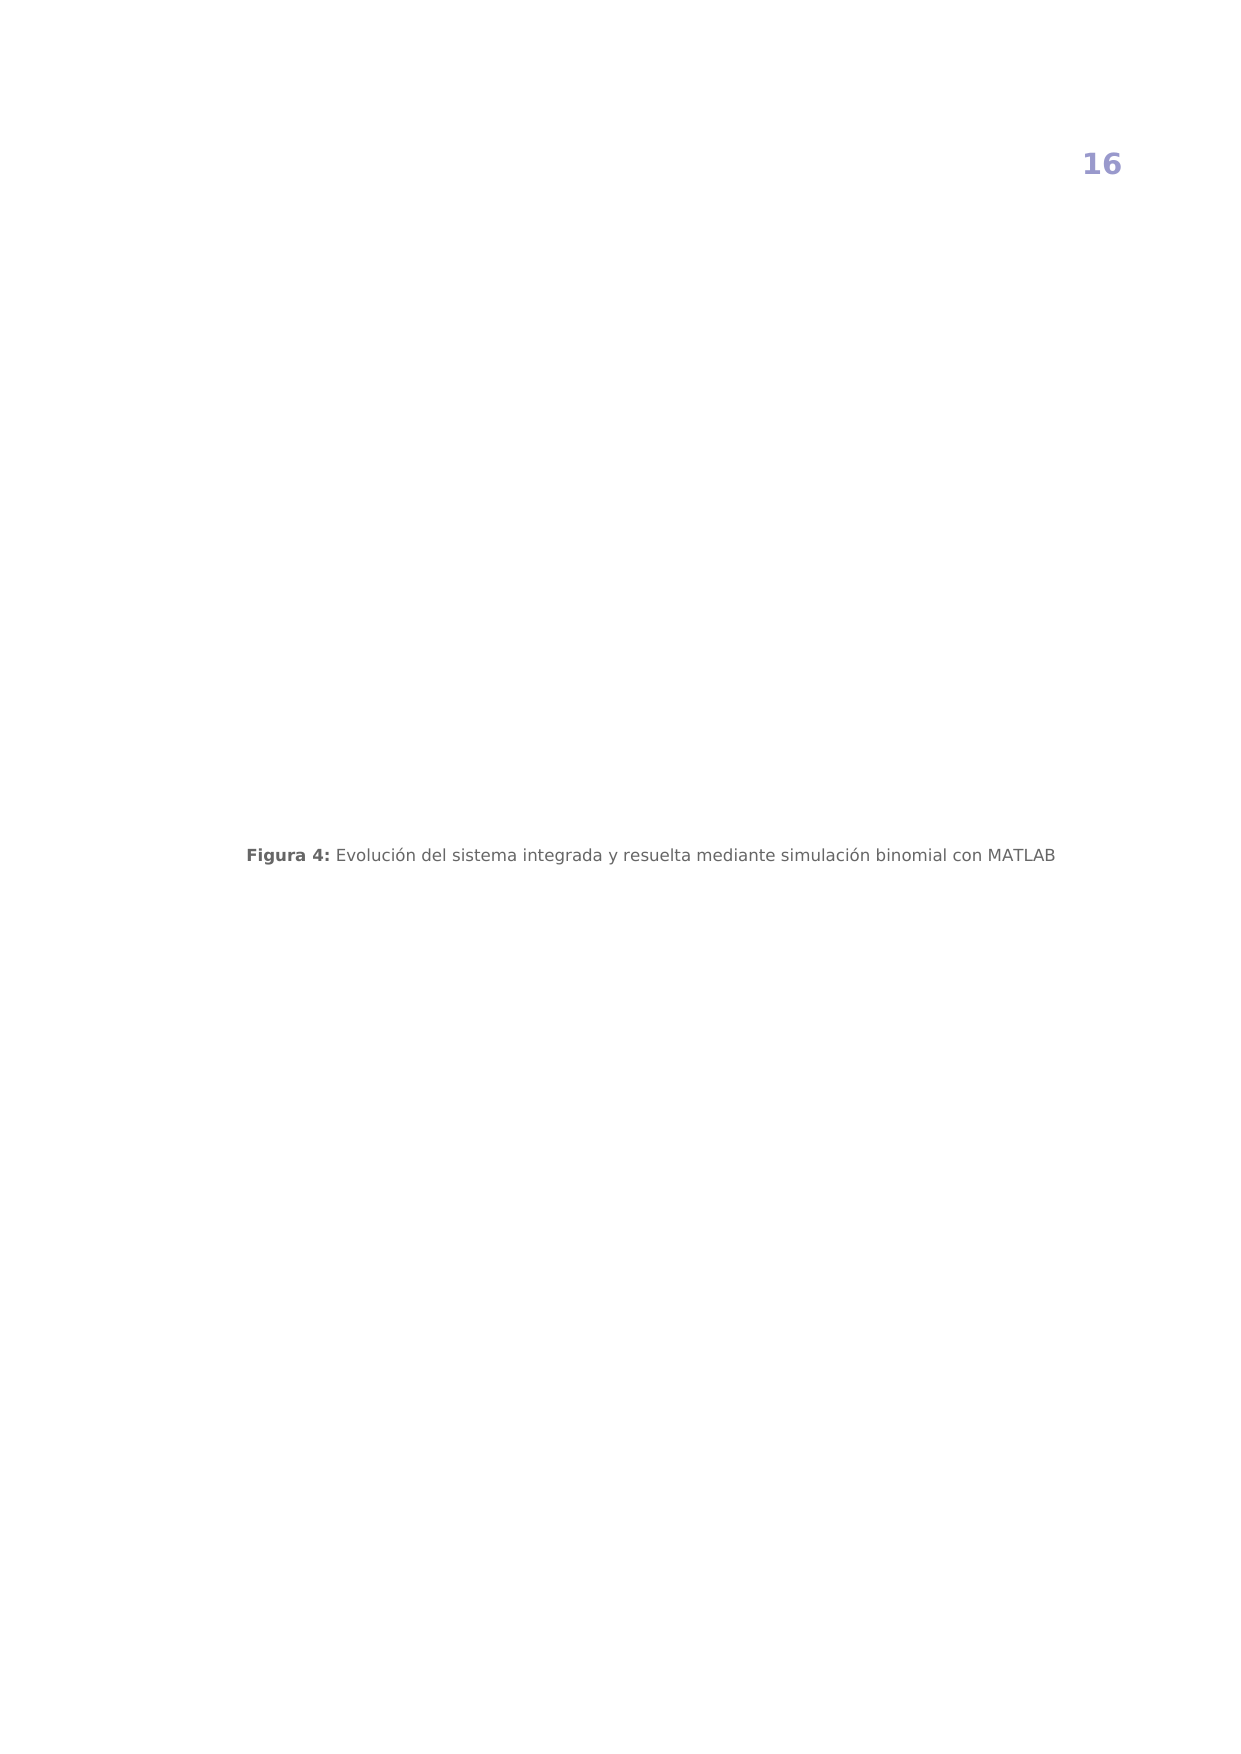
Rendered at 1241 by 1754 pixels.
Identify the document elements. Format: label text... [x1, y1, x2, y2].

table_header [177, 211, 1122, 846]
table_cell Figura 4: Evolución del sistema integrada y resuelta mediante simulación binomial con MATLAB [177, 846, 1122, 872]
